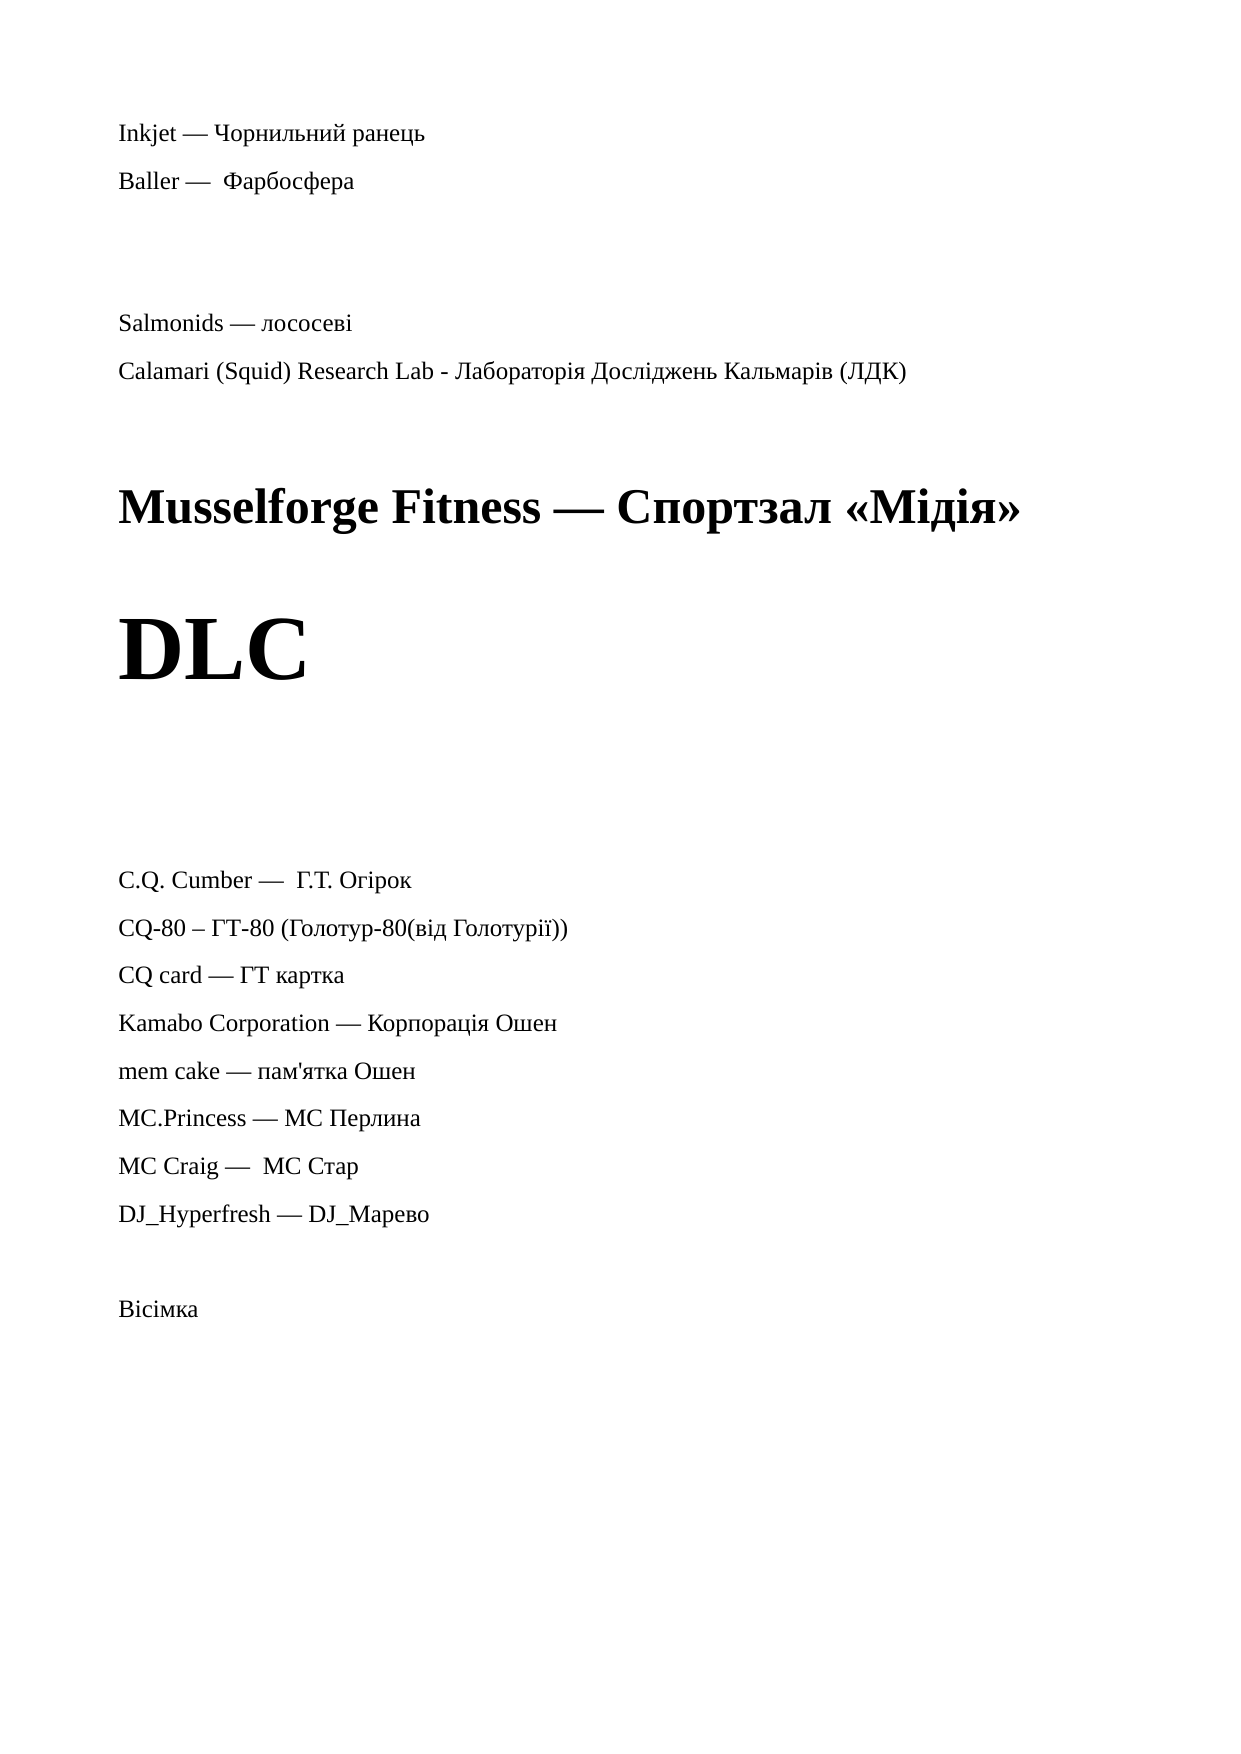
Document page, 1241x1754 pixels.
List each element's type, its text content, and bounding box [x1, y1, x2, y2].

text CQ card — ГТ картка [118, 961, 1122, 989]
text Вісімка [118, 1294, 1122, 1323]
text Baller — Фарбосфера [118, 166, 1122, 194]
text Calamari (Squid) Research Lab - Лабораторія Досліджень Кальмарів (ЛДК) [118, 356, 1122, 385]
text C.Q. Cumber — Г.Т. Огірок [118, 865, 1122, 894]
text Salmonids — лососеві [118, 308, 1122, 337]
subtitle Musselforge Fitness — Спортзал «Мідія» [118, 476, 1122, 534]
text Kamabo Corporation — Корпорація Ошен [118, 1008, 1122, 1037]
text Inkjet — Чорнильний ранець [118, 118, 1122, 147]
text MC.Princess — MC Перлина [118, 1103, 1122, 1132]
text CQ-80 – ГТ-80 (Голотур-80(від Голотурії)) [118, 913, 1122, 942]
text MC Craig — MC Стар [118, 1151, 1122, 1180]
text DLC [118, 594, 1122, 699]
text mem cake — пам'ятка Ошен [118, 1056, 1122, 1084]
text DJ_Hyperfresh — DJ_Марево [118, 1199, 1122, 1227]
